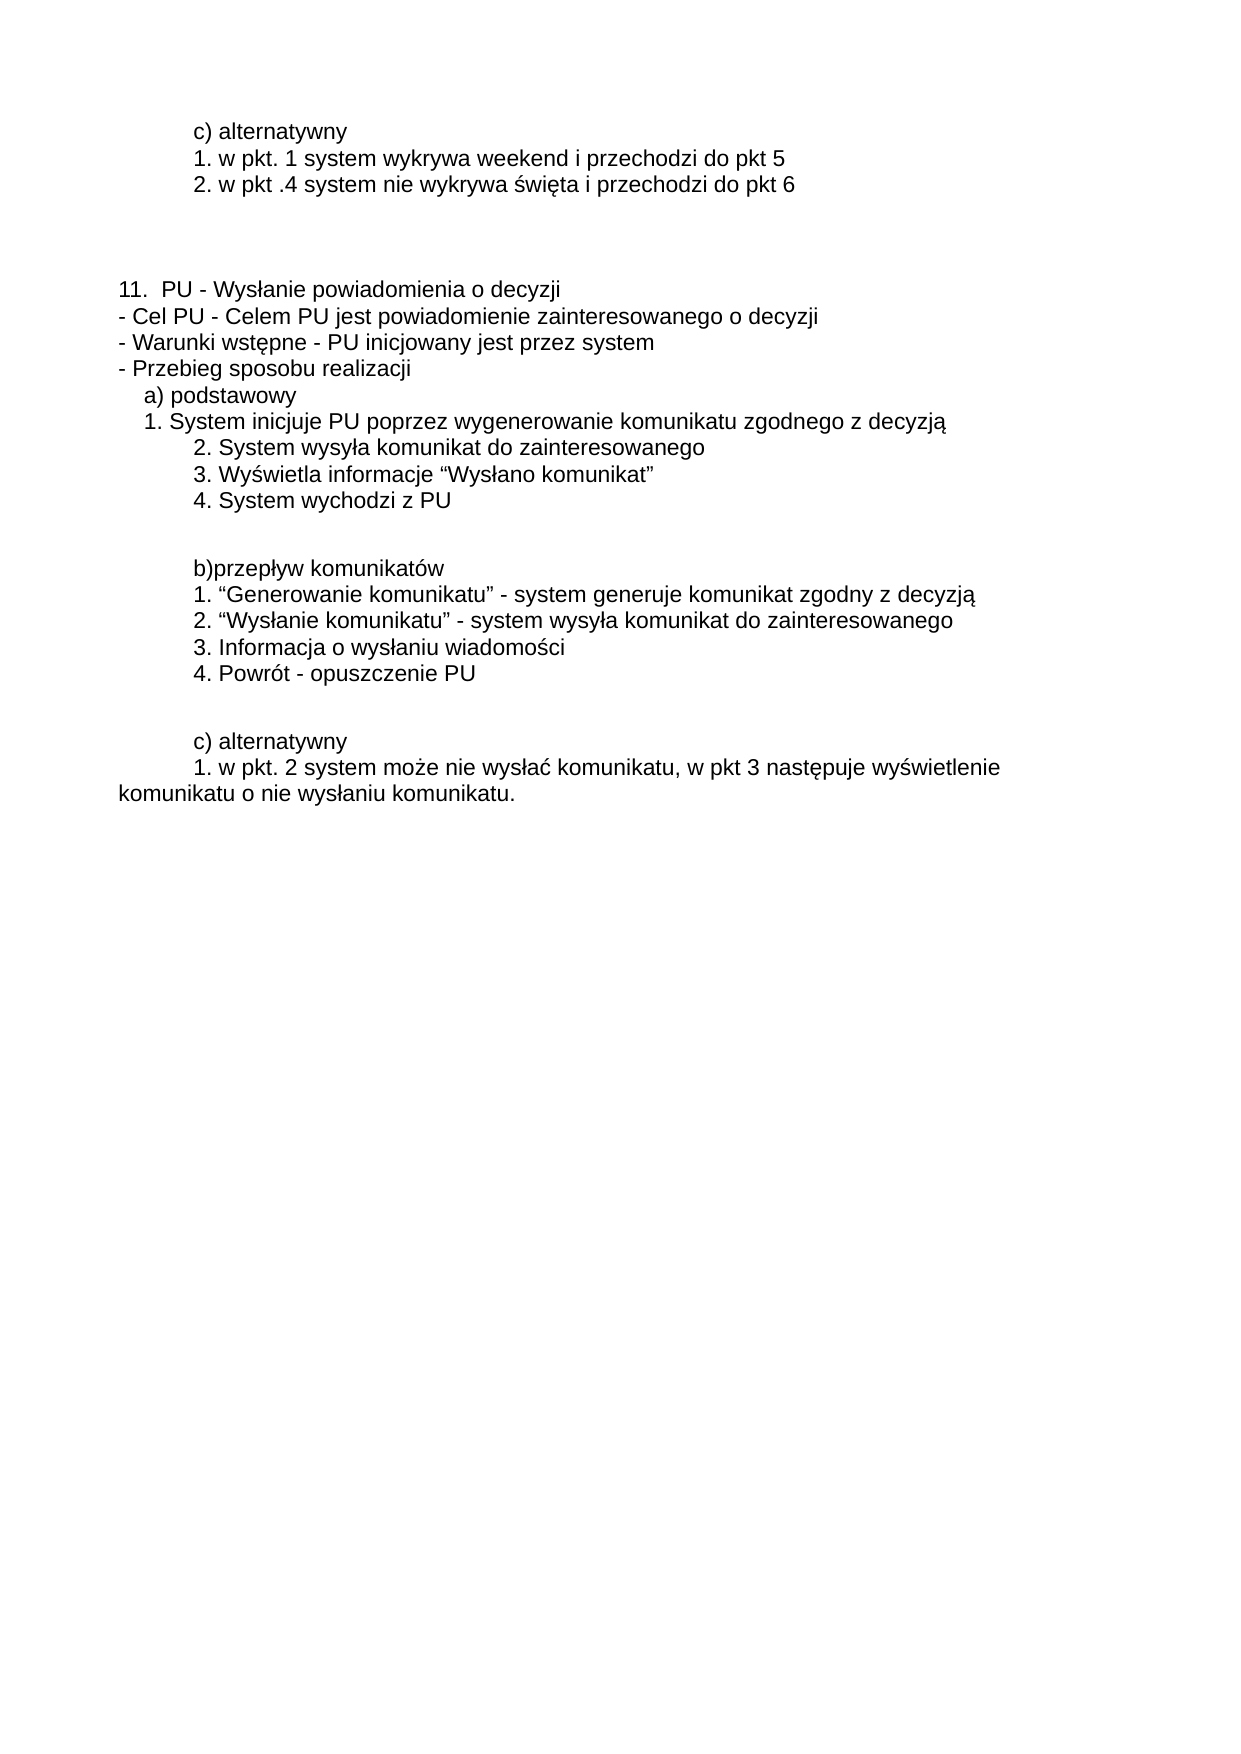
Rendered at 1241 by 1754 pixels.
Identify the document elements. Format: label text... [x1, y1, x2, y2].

text c) alternatywny [118, 728, 1122, 754]
text 11. PU - Wysłanie powiadomienia o decyzji - Cel PU - Celem PU jest powiadomienie zainteresowanego o decyzji - Warunki wstępne - PU inicjowany jest przez system - Przebieg sposobu realizacji a) podstawowy 1. System inicjuje PU poprzez wygenerowanie komunikatu zgodnego z decyzją [118, 276, 1122, 434]
text 1. w pkt. 1 system wykrywa weekend i przechodzi do pkt 5 [118, 144, 1122, 171]
text 2. w pkt .4 system nie wykrywa święta i przechodzi do pkt 6 [118, 171, 1122, 197]
text 4. System wychodzi z PU [118, 487, 1122, 513]
text 2. System wysyła komunikat do zainteresowanego [118, 434, 1122, 461]
text 4. Powrót - opuszczenie PU [118, 660, 1122, 686]
text 1. w pkt. 2 system może nie wysłać komunikatu, w pkt 3 następuje wyświetlenie komunikatu o nie wysłaniu komunikatu. [118, 754, 1122, 807]
text 3. Wyświetla informacje “Wysłano komunikat” [118, 461, 1122, 487]
text b)przepływ komunikatów [118, 555, 1122, 581]
text 1. “Generowanie komunikatu” - system generuje komunikat zgodny z decyzją [118, 581, 1122, 607]
text c) alternatywny [118, 118, 1122, 144]
text 3. Informacja o wysłaniu wiadomości [118, 634, 1122, 660]
text 2. “Wysłanie komunikatu” - system wysyła komunikat do zainteresowanego [118, 607, 1122, 634]
